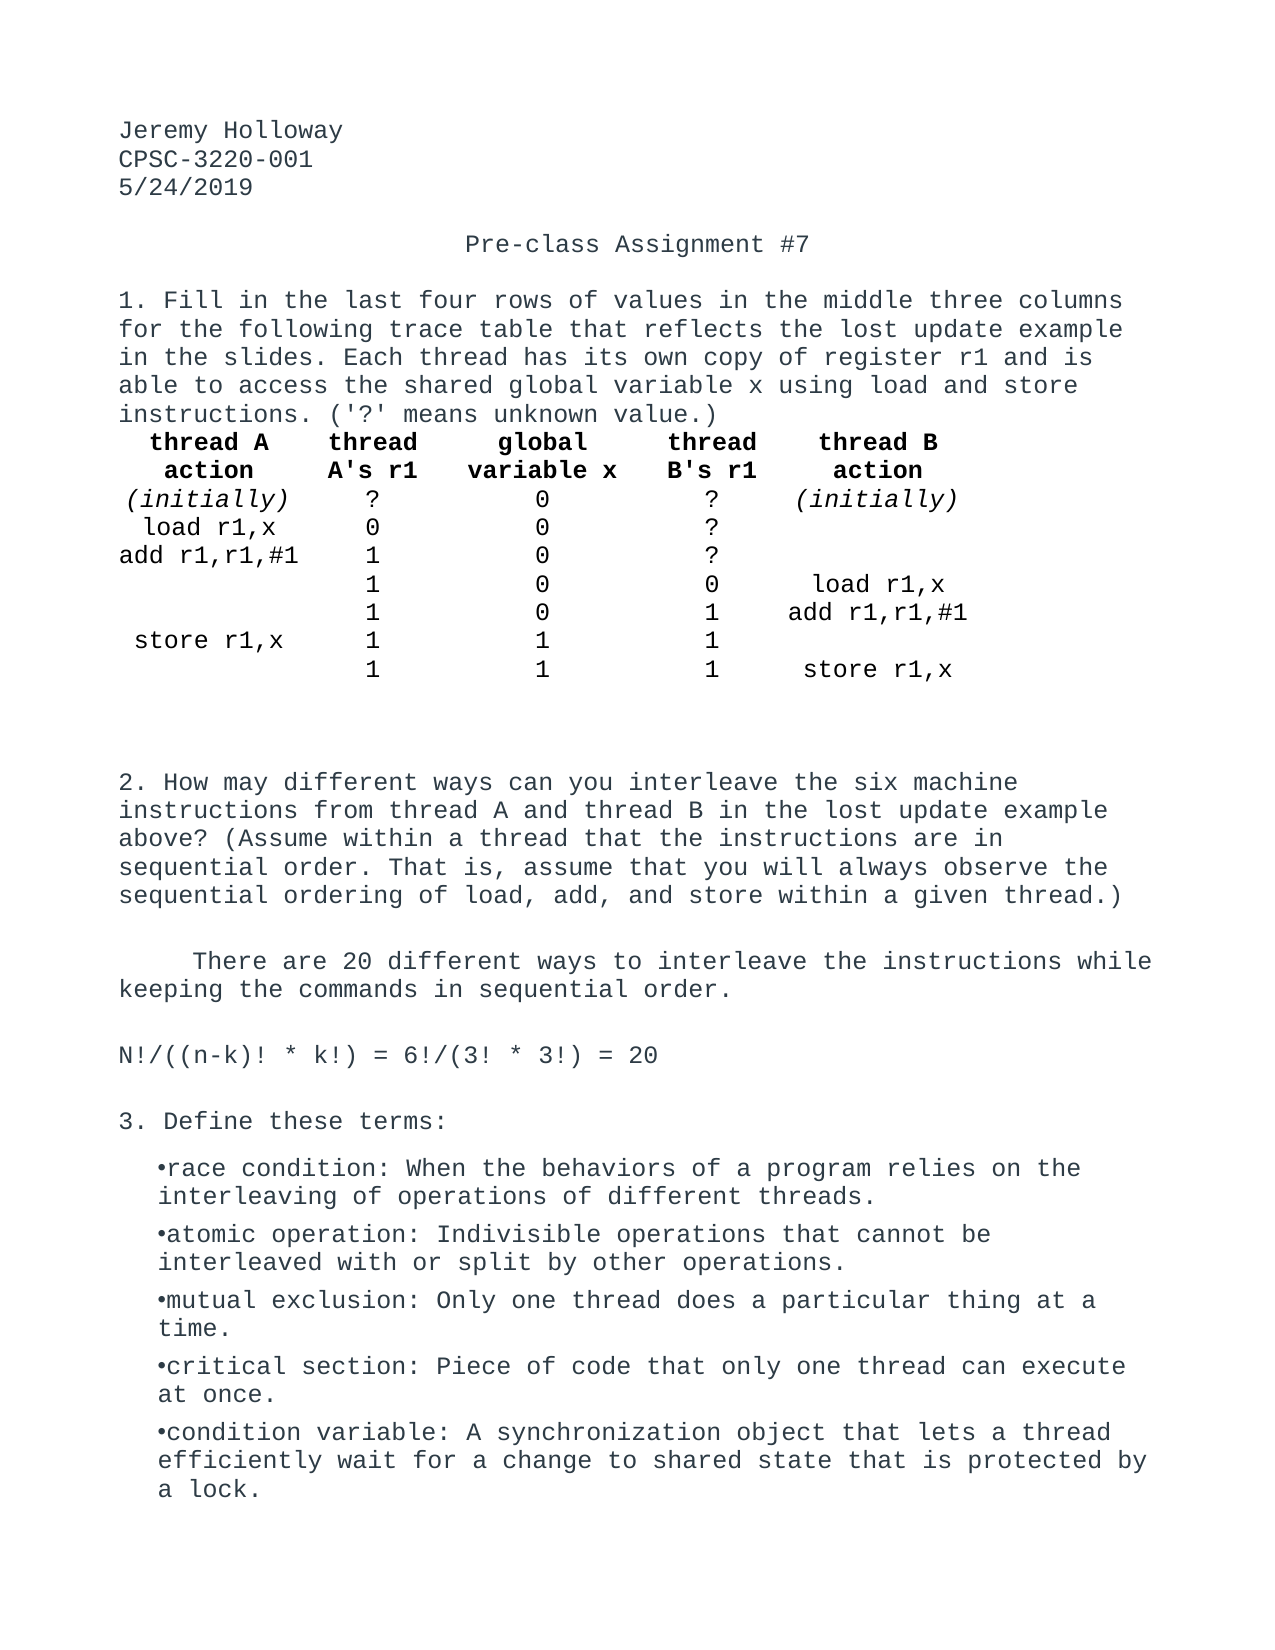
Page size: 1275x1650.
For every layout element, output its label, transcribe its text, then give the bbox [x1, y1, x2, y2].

text 1. Fill in the last four rows of values in the middle three columns for the following trace table that reflects the lost update example in the slides. Each thread has its own copy of register r1 and is able to access the shared global variable x using load and store instructions. ('?' means unknown value.) [118, 260, 1157, 430]
text Pre-class Assignment #7 [118, 231, 1157, 260]
table_cell (initially) [118, 486, 299, 515]
table_cell 1 [299, 628, 447, 656]
table_header thread A action [118, 430, 299, 486]
text Jeremy Holloway [118, 118, 1157, 146]
table_cell 1 [638, 656, 786, 685]
table_cell 1 [299, 543, 447, 571]
table_cell 0 [447, 486, 638, 515]
table_header global variable x [447, 430, 638, 486]
table_cell [786, 628, 969, 656]
list critical section: Piece of code that only one thread can execute at once. [118, 1354, 1157, 1410]
table_cell 0 [638, 571, 786, 600]
list condition variable: A synchronization object that lets a thread efficiently wait for a change to shared state that is protected by a lock. [118, 1420, 1157, 1505]
list atomic operation: Indivisible operations that cannot be interleaved with or split by other operations. [118, 1222, 1157, 1278]
table_cell 1 [638, 628, 786, 656]
table_cell ? [638, 543, 786, 571]
table_cell 1 [299, 600, 447, 628]
table_cell 0 [447, 543, 638, 571]
table_header thread B action [786, 430, 969, 486]
table_cell 1 [299, 571, 447, 600]
table_cell ? [638, 515, 786, 543]
table_cell [786, 515, 969, 543]
table_cell ? [299, 486, 447, 515]
table_header thread B's r1 [638, 430, 786, 486]
table_cell 1 [447, 628, 638, 656]
text 2. How may different ways can you interleave the six machine instructions from thread A and thread B in the lost update example above? (Assume within a thread that the instructions are in sequential order. That is, assume that you will always observe the sequential ordering of load, add, and store within a given thread.) [118, 769, 1157, 911]
table_cell 0 [447, 515, 638, 543]
table_cell [118, 656, 299, 685]
table_cell 0 [447, 600, 638, 628]
table_cell (initially) [786, 486, 969, 515]
table_cell add r1,r1,#1 [118, 543, 299, 571]
table_cell [118, 600, 299, 628]
text CPSC-3220-001 [118, 146, 1157, 175]
table_cell [786, 543, 969, 571]
table_header thread A's r1 [299, 430, 447, 486]
table_cell add r1,r1,#1 [786, 600, 969, 628]
table_cell load r1,x [786, 571, 969, 600]
table_cell 1 [638, 600, 786, 628]
list race condition: When the behaviors of a program relies on the interleaving of operations of different threads. [118, 1156, 1157, 1212]
table_cell ? [638, 486, 786, 515]
table_cell store r1,x [118, 628, 299, 656]
table_cell 1 [299, 656, 447, 685]
table_cell store r1,x [786, 656, 969, 685]
table_cell load r1,x [118, 515, 299, 543]
text 5/24/2019 [118, 175, 1157, 203]
text There are 20 different ways to interleave the instructions while keeping the commands in sequential order. [118, 948, 1157, 1005]
table_cell 0 [299, 515, 447, 543]
table_cell 0 [447, 571, 638, 600]
table_cell 1 [447, 656, 638, 685]
list mutual exclusion: Only one thread does a particular thing at a time. [118, 1288, 1157, 1344]
text N!/((n-k)! * k!) = 6!/(3! * 3!) = 20 [118, 1043, 1157, 1071]
text 3. Define these terms: [118, 1108, 1157, 1137]
table_cell [118, 571, 299, 600]
